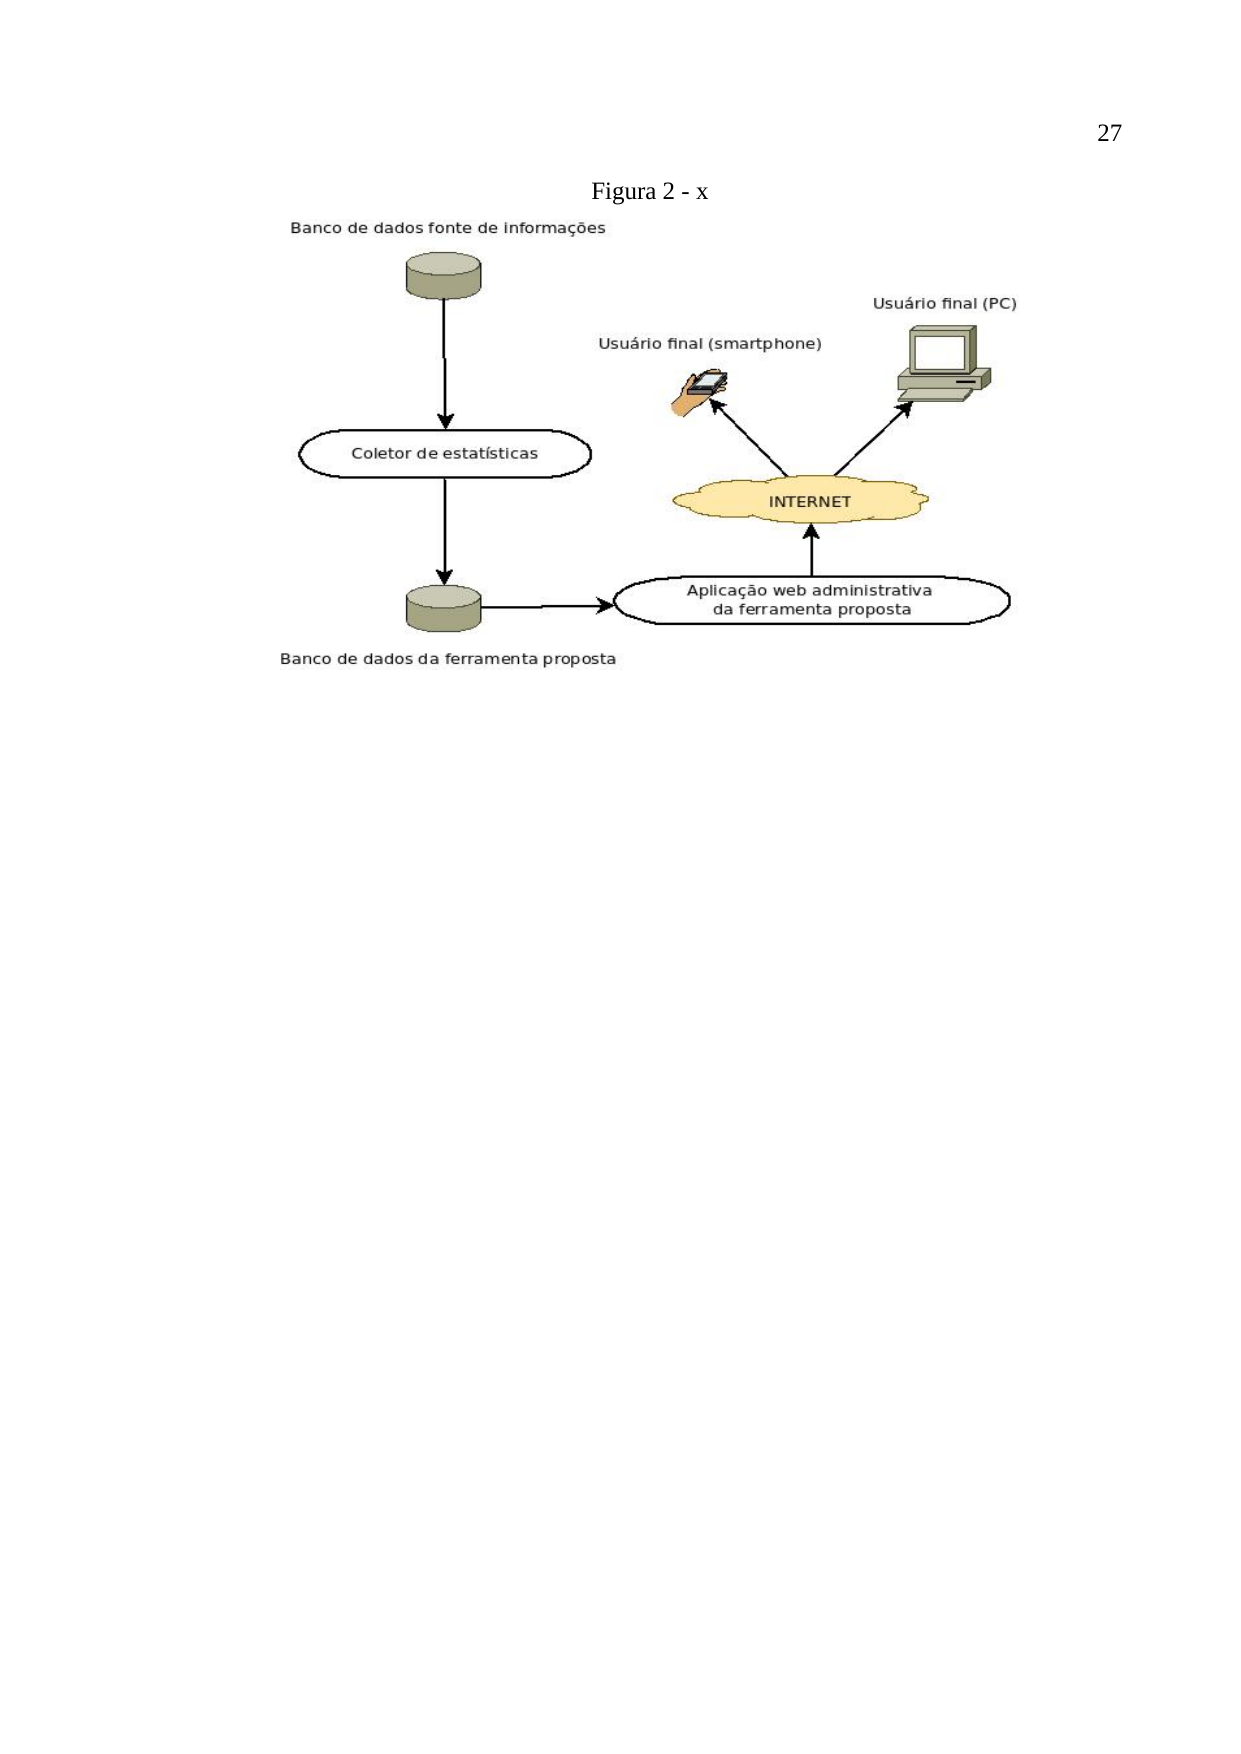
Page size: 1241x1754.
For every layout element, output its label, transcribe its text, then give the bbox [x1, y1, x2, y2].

picture [280, 219, 1019, 670]
text Figura 2 - x [177, 176, 1122, 205]
